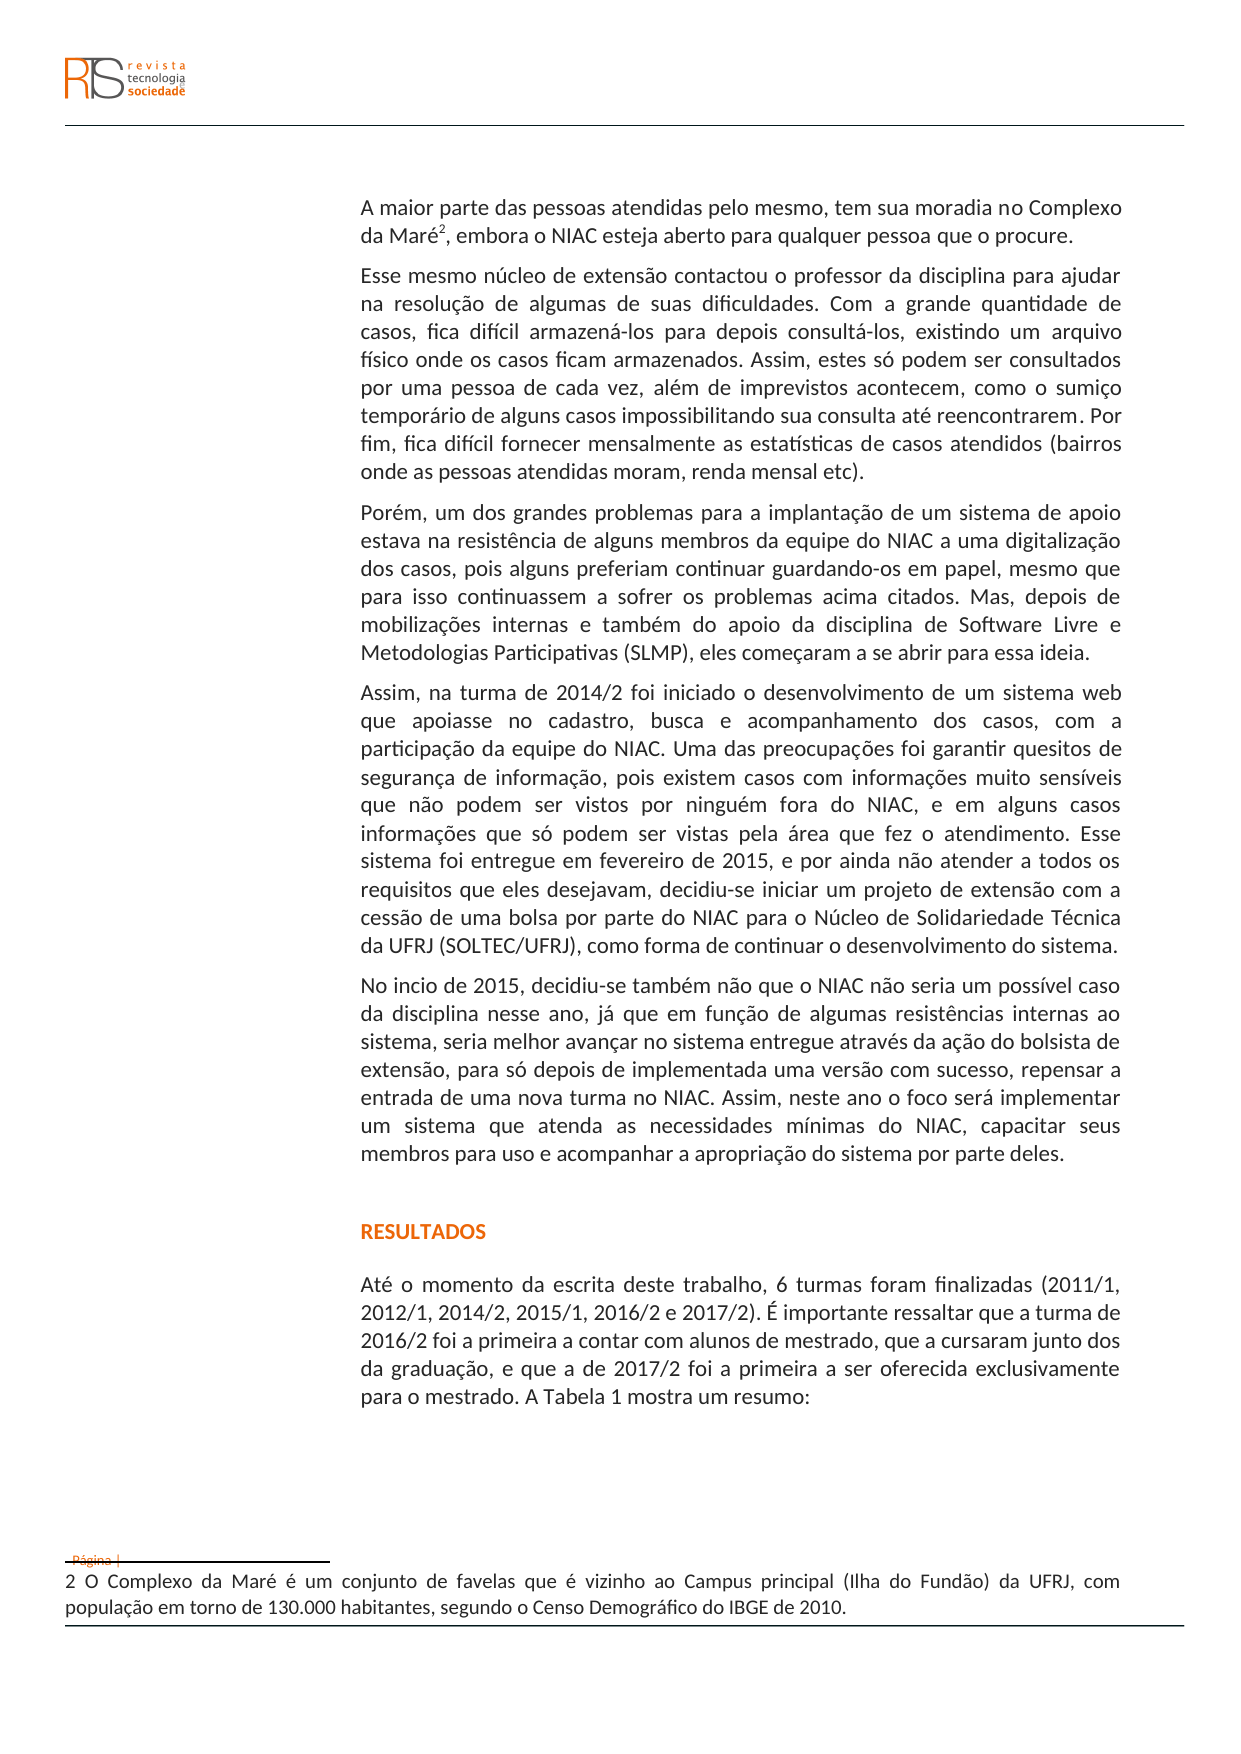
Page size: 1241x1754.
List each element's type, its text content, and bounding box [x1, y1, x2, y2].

text Até o momento da escrita deste trabalho, 6 turmas foram finalizadas (2011/1, 2012/1, 2014/2, 2015/1, 2016/2 e 2017/2). É importante ressaltar que a turma de 2016/2 foi a primeira a contar com alunos de mestrado, que a cursaram junto dos da graduação, e que a de 2017/2 foi a primeira a ser oferecida exclusivamente para o mestrado. A Tabela 1 mostra um resumo: [360, 1270, 1122, 1411]
text A maior parte das pessoas atendidas pelo mesmo, tem sua moradia no Complexo da Maré, embora o NIAC esteja aberto para qualquer pessoa que o procure. [360, 193, 1122, 249]
text RESULTADOS [360, 1217, 1122, 1245]
text No incio de 2015, decidiu-se também não que o NIAC não seria um possível caso da disciplina nesse ano, já que em função de algumas resistências internas ao sistema, seria melhor avançar no sistema entregue através da ação do bolsista de extensão, para só depois de implementada uma versão com sucesso, repensar a entrada de uma nova turma no NIAC. Assim, neste ano o foco será implementar um sistema que atenda as necessidades mínimas do NIAC, capacitar seus membros para uso e acompanhar a apropriação do sistema por parte deles. [360, 971, 1122, 1167]
text Assim, na turma de 2014/2 foi iniciado o desenvolvimento de um sistema web que apoiasse no cadastro, busca e acompanhamento dos casos, com a participação da equipe do NIAC. Uma das preocupações foi garantir quesitos de segurança de informação, pois existem casos com informações muito sensíveis que não podem ser vistos por ninguém fora do NIAC, e em alguns casos informações que só podem ser vistas pela área que fez o atendimento. Esse sistema foi entregue em fevereiro de 2015, e por ainda não atender a todos os requisitos que eles desejavam, decidiu-se iniciar um projeto de extensão com a cessão de uma bolsa por parte do NIAC para o Núcleo de Solidariedade Técnica da UFRJ (SOLTEC/UFRJ), como forma de continuar o desenvolvimento do sistema. [360, 678, 1122, 959]
text Esse mesmo núcleo de extensão contactou o professor da disciplina para ajudar na resolução de algumas de suas dificuldades. Com a grande quantidade de casos, fica difícil armazená-los para depois consultá-los, existindo um arquivo físico onde os casos ficam armazenados. Assim, estes só podem ser consultados por uma pessoa de cada vez, além de imprevistos acontecem, como o sumiço temporário de alguns casos impossibilitando sua consulta até reencontrarem. Por fim, fica difícil fornecer mensalmente as estatísticas de casos atendidos (bairros onde as pessoas atendidas moram, renda mensal etc). [360, 261, 1122, 485]
picture [65, 1625, 1241, 1630]
text Porém, um dos grandes problemas para a implantação de um sistema de apoio estava na resistência de alguns membros da equipe do NIAC a uma digitalização dos casos, pois alguns preferiam continuar guardando-os em papel, mesmo que para isso continuassem a sofrer os problemas acima citados. Mas, depois de mobilizações internas e também do apoio da disciplina de Software Livre e Metodologias Participativas (SLMP), eles começaram a se abrir para essa ideia. [360, 498, 1122, 666]
text O Complexo da Maré é um conjunto de favelas que é vizinho ao Campus principal (Ilha do Fundão) da UFRJ, com população em torno de 130.000 habitantes, segundo o Censo Demográfico do IBGE de 2010. [65, 1568, 1122, 1619]
picture [65, 0, 1241, 129]
